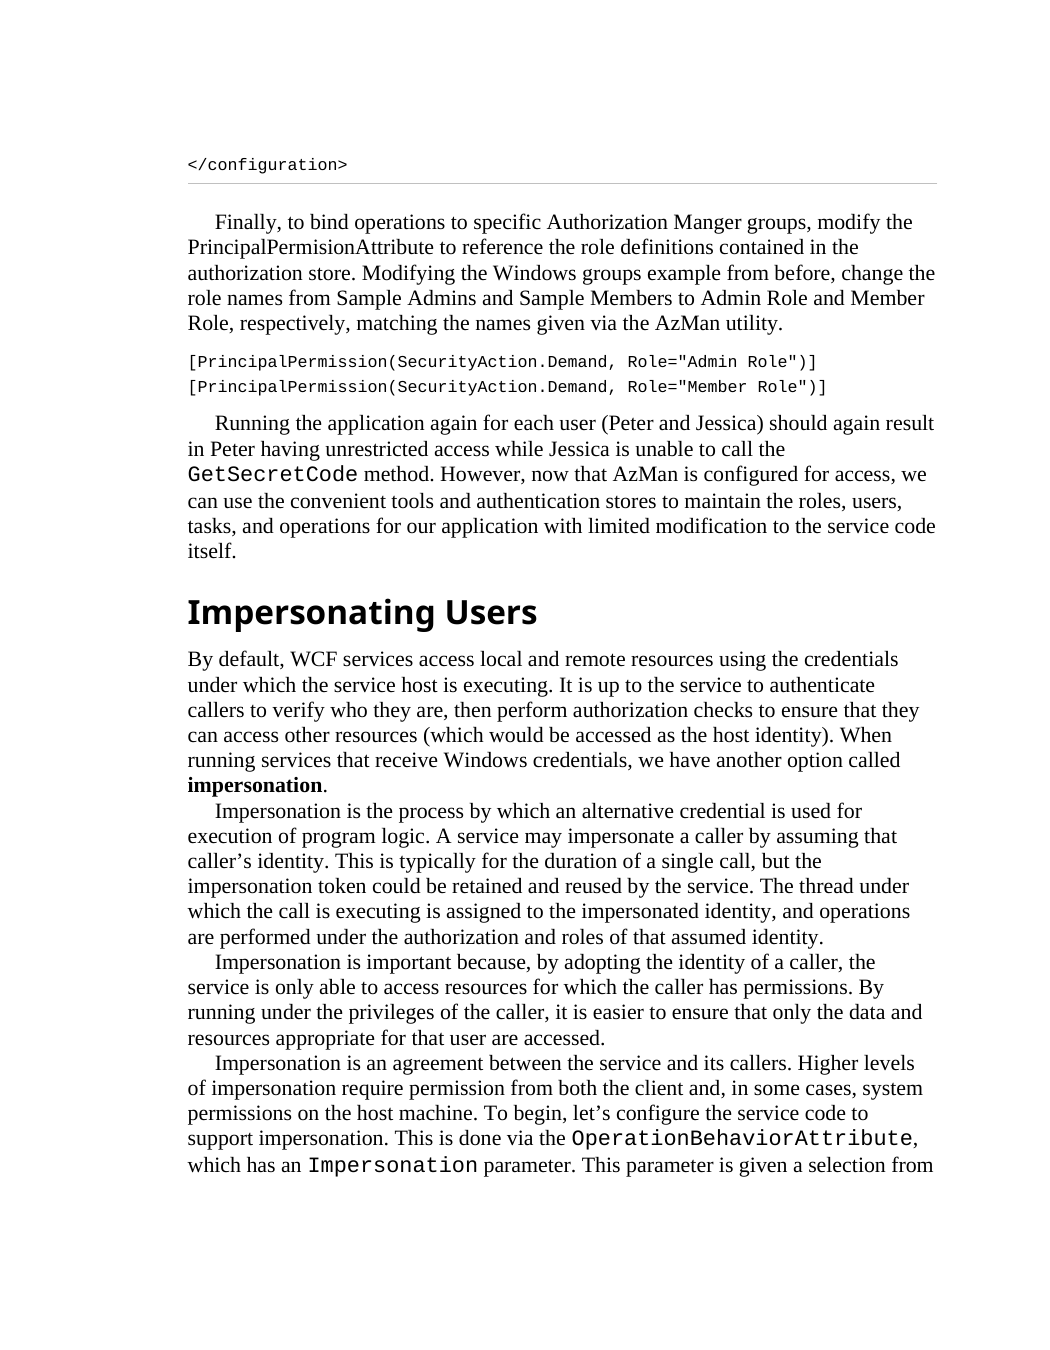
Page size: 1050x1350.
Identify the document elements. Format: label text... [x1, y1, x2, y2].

text [PrincipalPermission(SecurityAction.Demand, Role="Member Role")] [187, 373, 937, 398]
text Impersonation is the process by which an alternative credential is used for execution of program logic. A service may impersonate a caller by assuming that caller’s identity. This is typically for the duration of a single call, but the impersonation token could be retained and reused by the service. The thread under which the call is executing is assigned to the impersonated identity, and operations are performed under the authorization and roles of that assumed identity. [187, 798, 937, 949]
text Impersonation is important because, by adopting the identity of a caller, the service is only able to access resources for which the caller has permissions. By running under the privileges of the caller, it is easier to ensure that only the data and resources appropriate for that user are accessed. [187, 949, 937, 1050]
text Finally, to bind operations to specific Authorization Manger groups, modify the PrincipalPermisionAttribute to reference the role definitions contained in the authorization store. Modifying the Windows groups example from before, change the role names from Sample Admins and Sample Members to Admin Role and Member Role, respectively, matching the names given via the AzMan utility. [187, 209, 937, 335]
text Running the application again for each user (Peter and Jessica) should again result in Peter having unrestricted access while Jessica is unable to call the GetSecretCode method. However, now that AzMan is configured for access, we can use the convenient tools and authentication stores to maintain the roles, users, tasks, and operations for our application with limited modification to the service code itself. [187, 410, 937, 563]
text Impersonating Users [187, 588, 937, 634]
text </configuration> [187, 150, 937, 184]
text [PrincipalPermission(SecurityAction.Demand, Role="Admin Role")] [187, 348, 937, 373]
text Impersonation is an agreement between the service and its callers. Higher levels of impersonation require permission from both the client and, in some cases, system permissions on the host machine. To begin, let’s configure the service code to support impersonation. This is done via the OperationBehaviorAttribute, which has an Impersonation parameter. This parameter is given a selection from [187, 1050, 937, 1179]
text By default, WCF services access local and remote resources using the credentials under which the service host is executing. It is up to the service to authenticate callers to verify who they are, then perform authorization checks to ensure that they can access other resources (which would be accessed as the host identity). When running services that receive Windows credentials, we have another option called impersonation. [187, 646, 937, 798]
